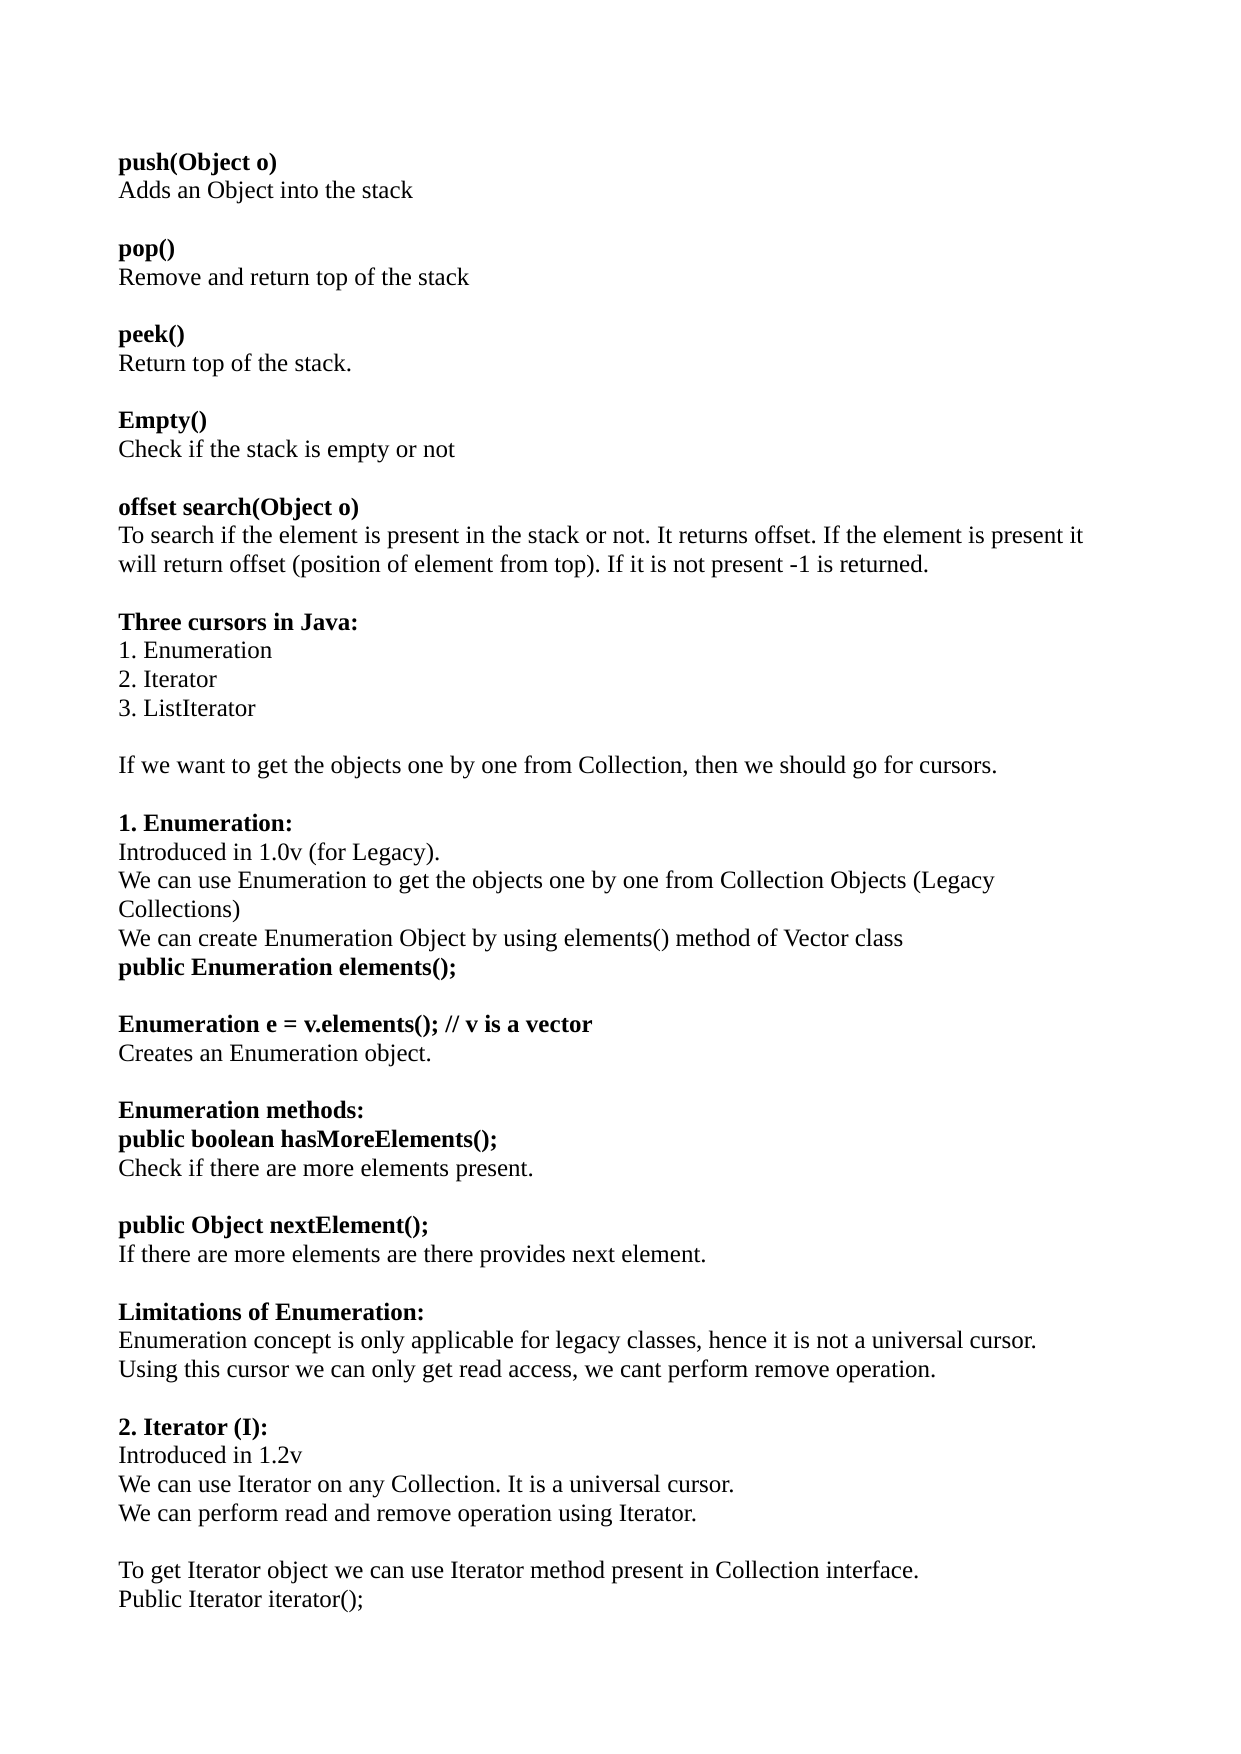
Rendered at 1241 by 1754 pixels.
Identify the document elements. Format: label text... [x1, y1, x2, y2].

text If we want to get the objects one by one from Collection, then we should go for cursors. [118, 751, 1122, 779]
text 1. Enumeration [118, 636, 1122, 664]
text Limitations of Enumeration: [118, 1297, 1122, 1326]
text peek() [118, 319, 1122, 348]
text To get Iterator object we can use Iterator method present in Collection interface. [118, 1556, 1122, 1584]
text Check if the stack is empty or not [118, 434, 1122, 463]
text Enumeration concept is only applicable for legacy classes, hence it is not a universal cursor. [118, 1326, 1122, 1354]
text push(Object o) [118, 147, 1122, 176]
text Adds an Object into the stack [118, 176, 1122, 204]
text Three cursors in Java: [118, 607, 1122, 636]
text Check if there are more elements present. [118, 1153, 1122, 1182]
text 3. ListIterator [118, 693, 1122, 722]
text We can create Enumeration Object by using elements() method of Vector class [118, 923, 1122, 952]
text 2. Iterator (I): [118, 1412, 1122, 1441]
text public Enumeration elements(); [118, 952, 1122, 981]
text Empty() [118, 406, 1122, 434]
text We can use Iterator on any Collection. It is a universal cursor. [118, 1469, 1122, 1498]
text pop() [118, 233, 1122, 262]
text Return top of the stack. [118, 348, 1122, 377]
text Enumeration e = v.elements(); // v is a vector [118, 1009, 1122, 1038]
text public Object nextElement(); [118, 1211, 1122, 1239]
text We can use Enumeration to get the objects one by one from Collection Objects (Legacy Collections) [118, 866, 1122, 923]
text Public Iterator iterator(); [118, 1584, 1122, 1613]
text offset search(Object o) [118, 492, 1122, 521]
text 1. Enumeration: [118, 808, 1122, 837]
text If there are more elements are there provides next element. [118, 1239, 1122, 1268]
text Creates an Enumeration object. [118, 1038, 1122, 1067]
text Introduced in 1.0v (for Legacy). [118, 837, 1122, 866]
text public boolean hasMoreElements(); [118, 1124, 1122, 1153]
text Enumeration methods: [118, 1096, 1122, 1124]
text Introduced in 1.2v [118, 1441, 1122, 1469]
text Using this cursor we can only get read access, we cant perform remove operation. [118, 1354, 1122, 1383]
text Remove and return top of the stack [118, 262, 1122, 291]
text We can perform read and remove operation using Iterator. [118, 1498, 1122, 1527]
text 2. Iterator [118, 664, 1122, 693]
text To search if the element is present in the stack or not. It returns offset. If the element is present it will return offset (position of element from top). If it is not present -1 is returned. [118, 521, 1122, 578]
